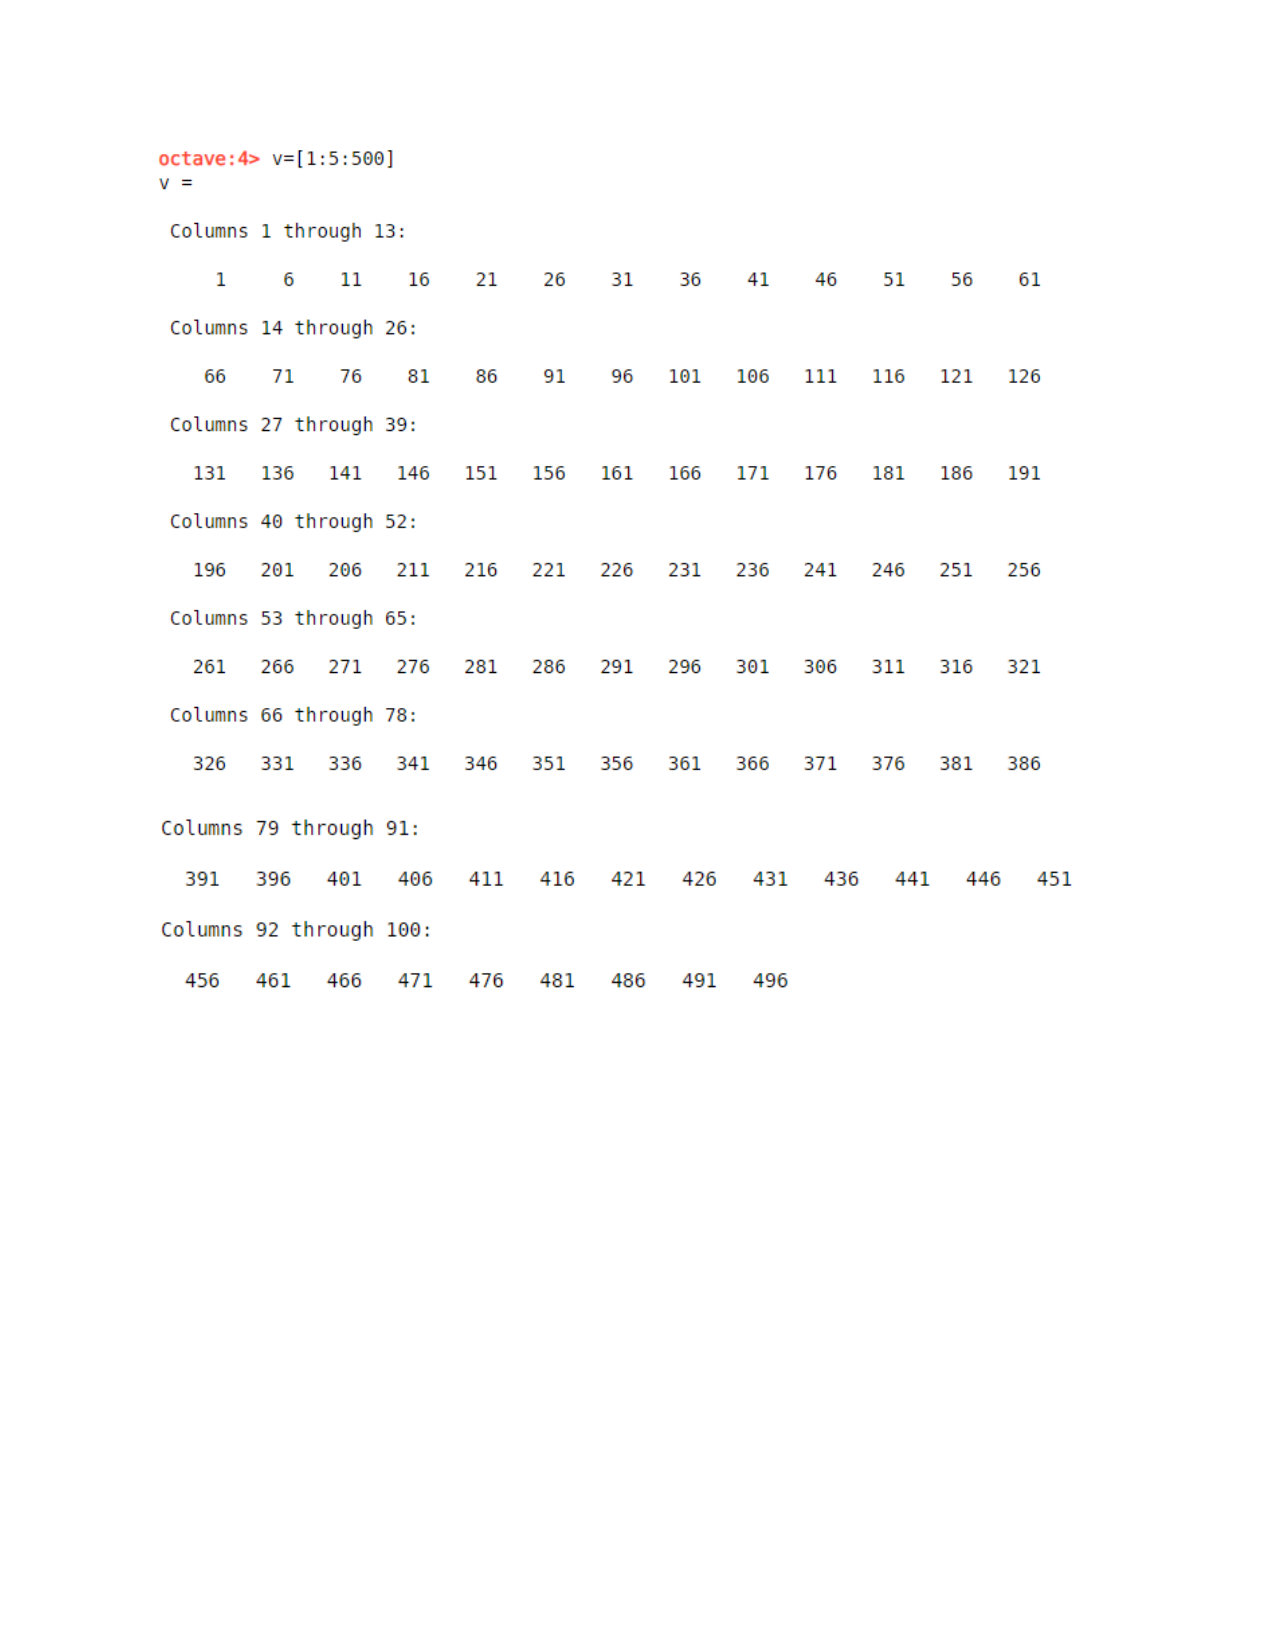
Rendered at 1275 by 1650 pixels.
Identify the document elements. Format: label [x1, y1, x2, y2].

picture [150, 807, 1125, 1003]
picture [150, 150, 1125, 789]
